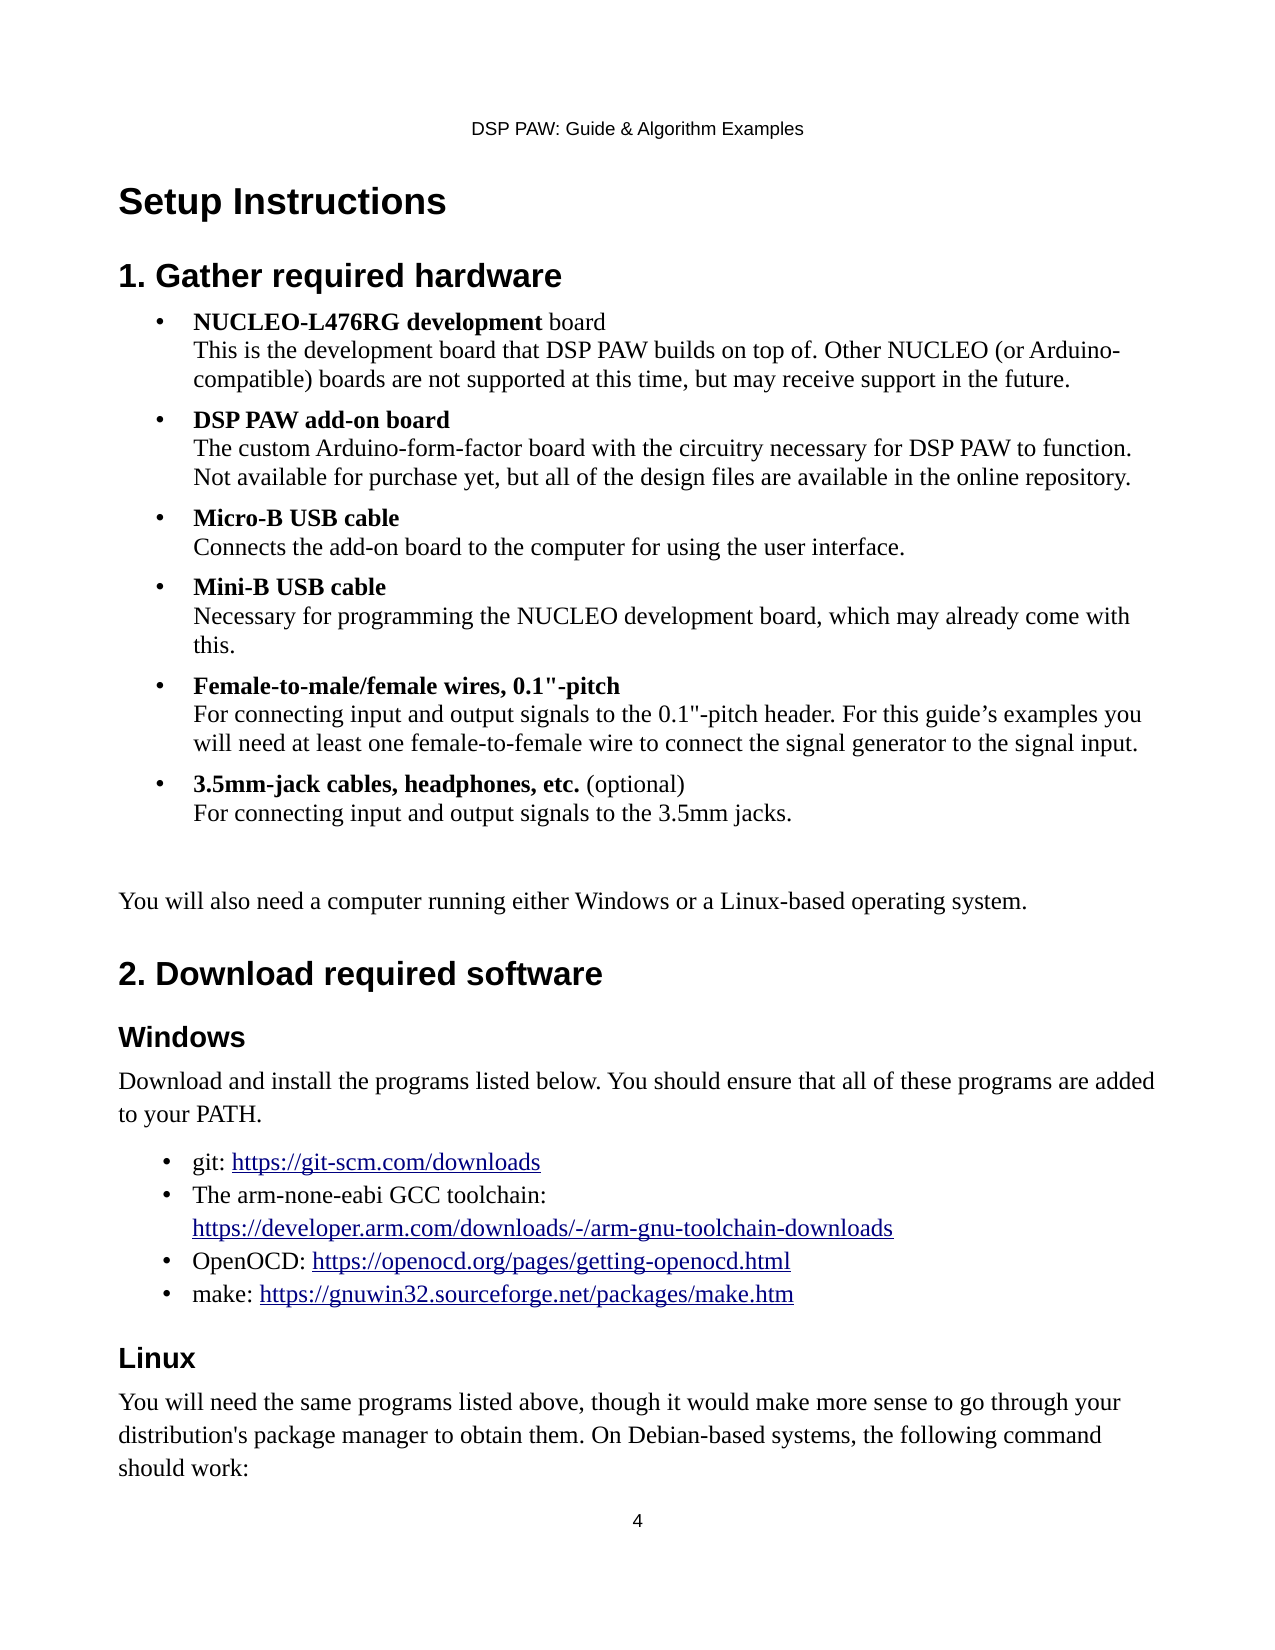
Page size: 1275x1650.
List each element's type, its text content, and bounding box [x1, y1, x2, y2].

list OpenOCD: https://openocd.org/pages/getting-openocd.html [162, 1246, 1157, 1274]
list make: https://gnuwin32.sourceforge.net/packages/make.htm [162, 1279, 1157, 1307]
list Mini-B USB cable Necessary for programming the NUCLEO development board, which may already come with this. [156, 572, 1157, 659]
subtitle Setup Instructions [118, 179, 1157, 222]
list 3.5mm-jack cables, headphones, etc. (optional) For connecting input and output signals to the 3.5mm jacks. [156, 769, 1157, 826]
text You will need the same programs listed above, though it would make more sense to go through your distribution's package manager to obtain them. On Debian-based systems, the following command should work: [118, 1387, 1157, 1482]
list Micro-B USB cable Connects the add-on board to the computer for using the user interface. [156, 503, 1157, 561]
list Female-to-male/female wires, 0.1"-pitch For connecting input and output signals to the 0.1"-pitch header. For this guide’s examples you will need at least one female-to-female wire to connect the signal generator to the signal input. [156, 671, 1157, 757]
subtitle 2. Download required software [118, 954, 1157, 993]
subtitle 1. Gather required hardware [118, 256, 1157, 294]
text Download and install the programs listed below. You should ensure that all of these programs are added to your PATH. [118, 1066, 1157, 1128]
list The arm-none-eabi GCC toolchain: https://developer.arm.com/downloads/-/arm-gnu-toolchain-downloads [162, 1180, 1157, 1241]
list DSP PAW add-on board The custom Arduino-form-factor board with the circuitry necessary for DSP PAW to function. Not available for purchase yet, but all of the design files are available in the online repository. [156, 405, 1157, 491]
list NUCLEO-L476RG development board This is the development board that DSP PAW builds on top of. Other NUCLEO (or Arduino-compatible) boards are not supported at this time, but may receive support in the future. [156, 307, 1157, 393]
subtitle Windows [118, 1020, 1157, 1053]
list git: https://git-scm.com/downloads [162, 1147, 1157, 1175]
text You will also need a computer running either Windows or a Linux-based operating system. [118, 886, 1157, 915]
subtitle Linux [118, 1341, 1157, 1374]
